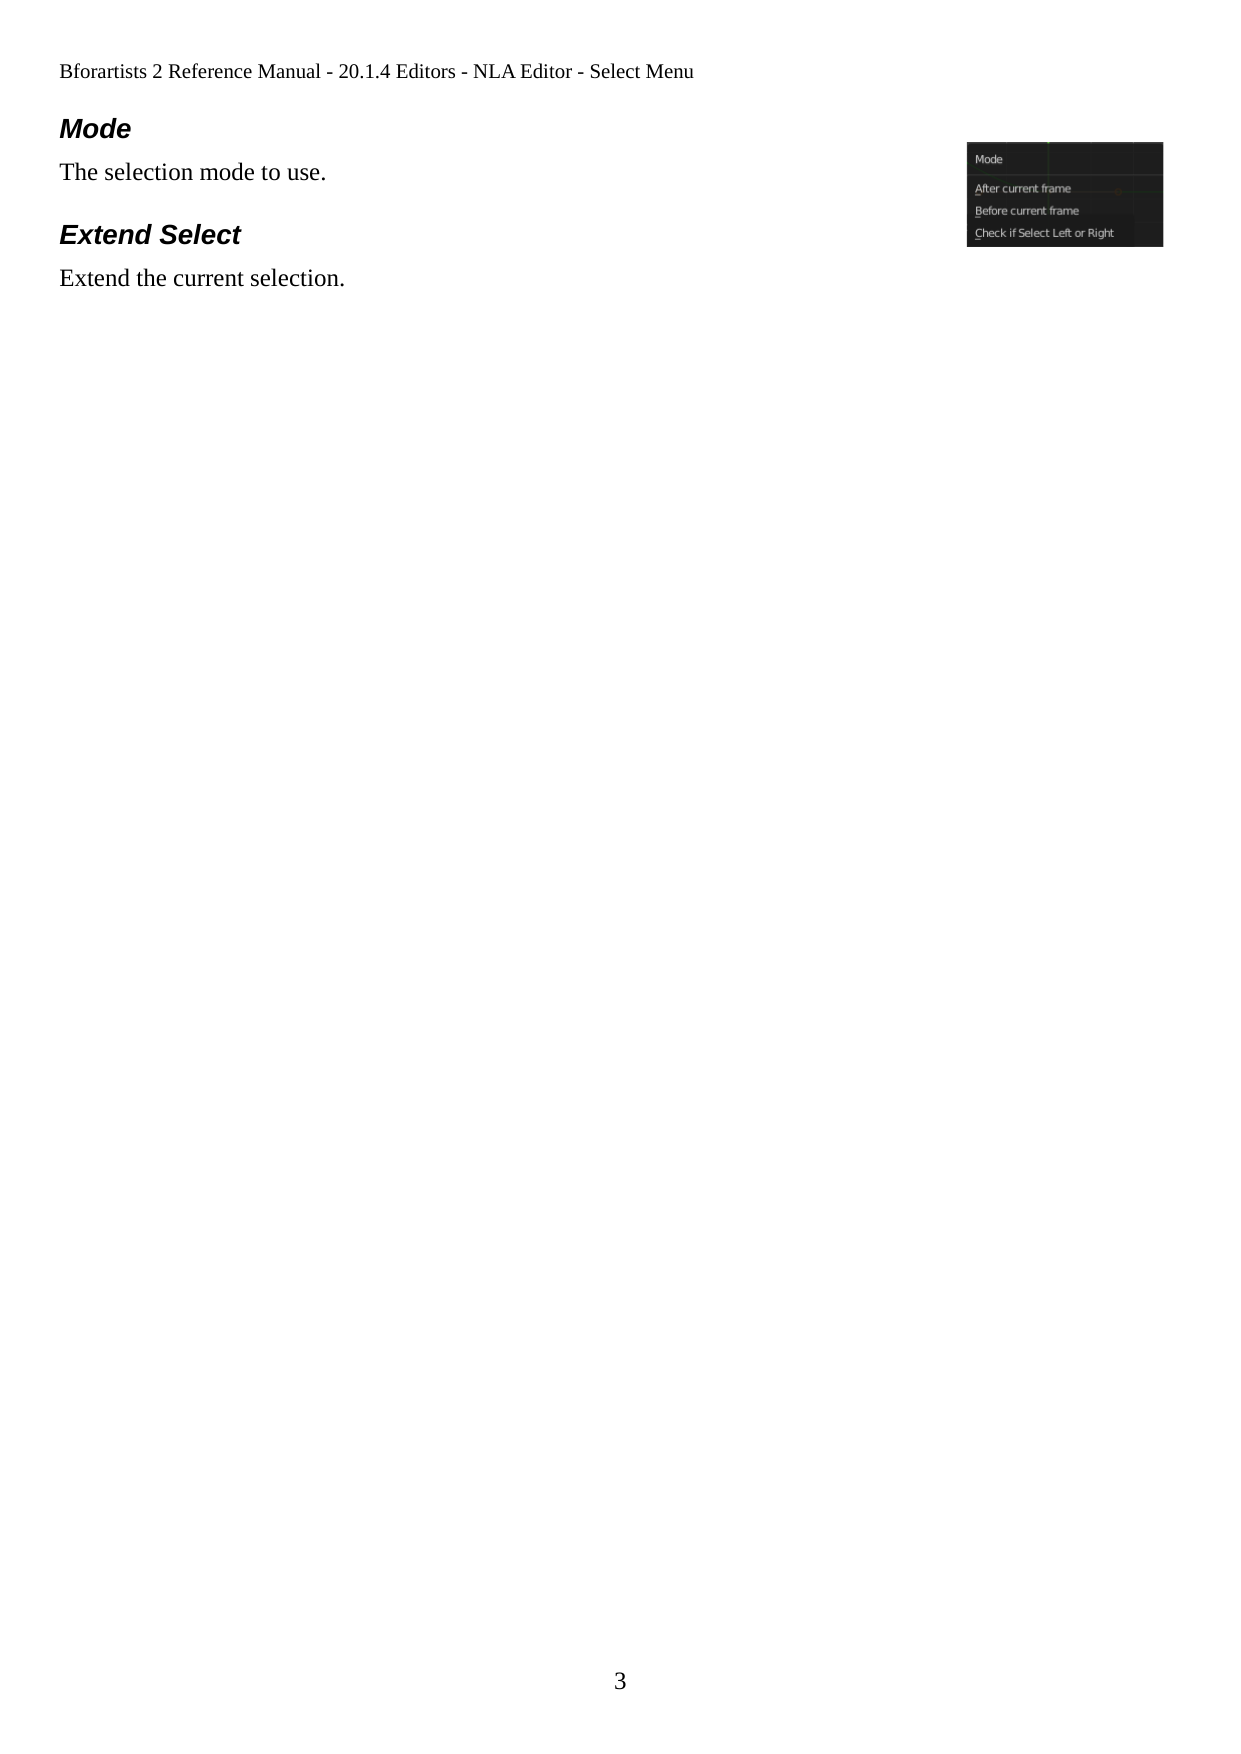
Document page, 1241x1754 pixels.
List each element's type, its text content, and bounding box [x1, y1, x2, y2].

subtitle Extend Select [59, 218, 1181, 250]
subtitle Mode [59, 113, 1181, 144]
text Extend the current selection. [59, 263, 1181, 292]
text The selection mode to use. [59, 157, 966, 186]
picture [966, 142, 1164, 247]
